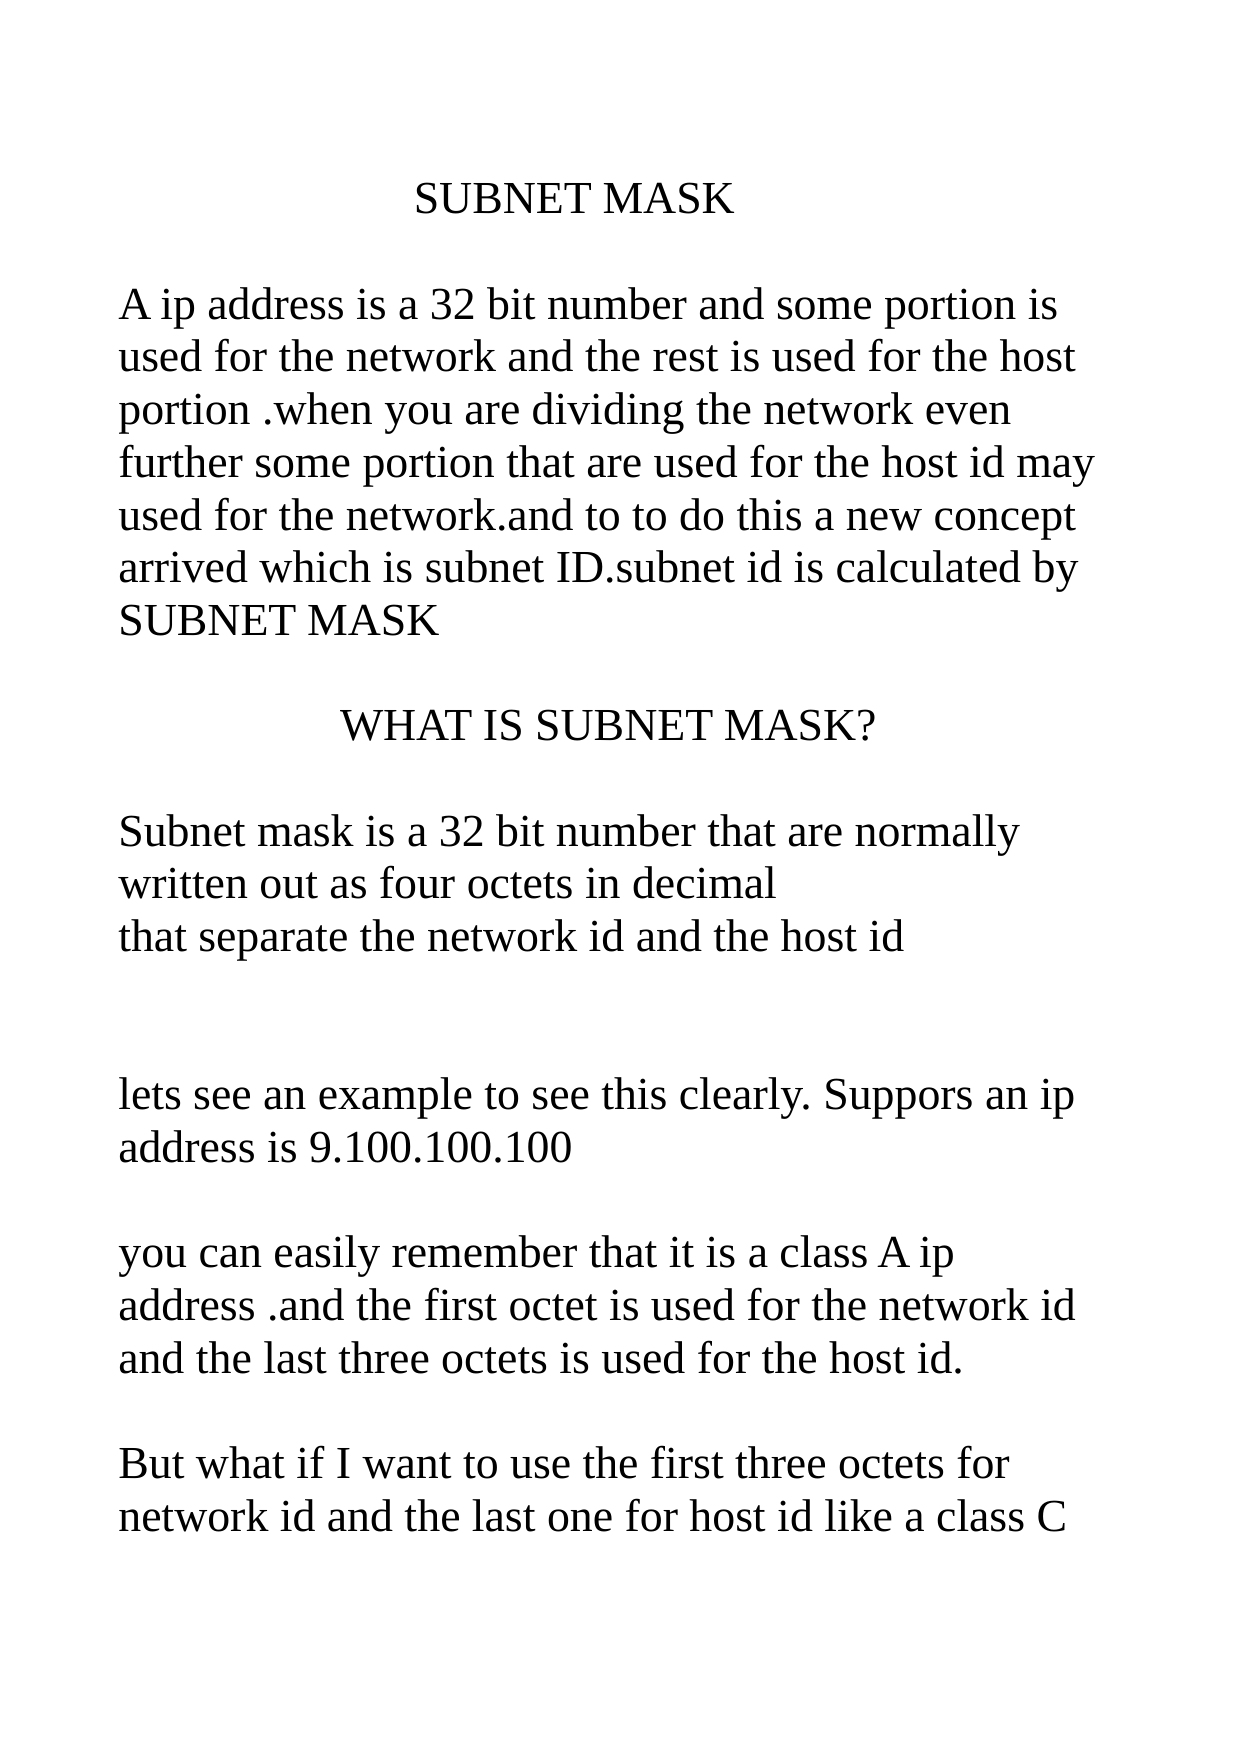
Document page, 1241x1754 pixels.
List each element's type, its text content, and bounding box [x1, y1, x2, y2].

text you can easily remember that it is a class A ip address .and the first octet is used for the network id and the last three octets is used for the host id. [118, 1225, 1122, 1383]
text A ip address is a 32 bit number and some portion is used for the network and the rest is used for the host portion .when you are dividing the network even further some portion that are used for the host id may used for the network.and to to do this a new concept arrived which is subnet ID.subnet id is calculated by SUBNET MASK [118, 276, 1122, 645]
text Subnet mask is a 32 bit number that are normally written out as four octets in decimal [118, 803, 1122, 909]
text SUBNET MASK [118, 171, 1122, 223]
text that separate the network id and the host id [118, 909, 1122, 961]
text lets see an example to see this clearly. Suppors an ip address is 9.100.100.100 [118, 1067, 1122, 1172]
text But what if I want to use the first three octets for network id and the last one for host id like a class C [118, 1436, 1122, 1541]
text WHAT IS SUBNET MASK? [118, 698, 1122, 751]
